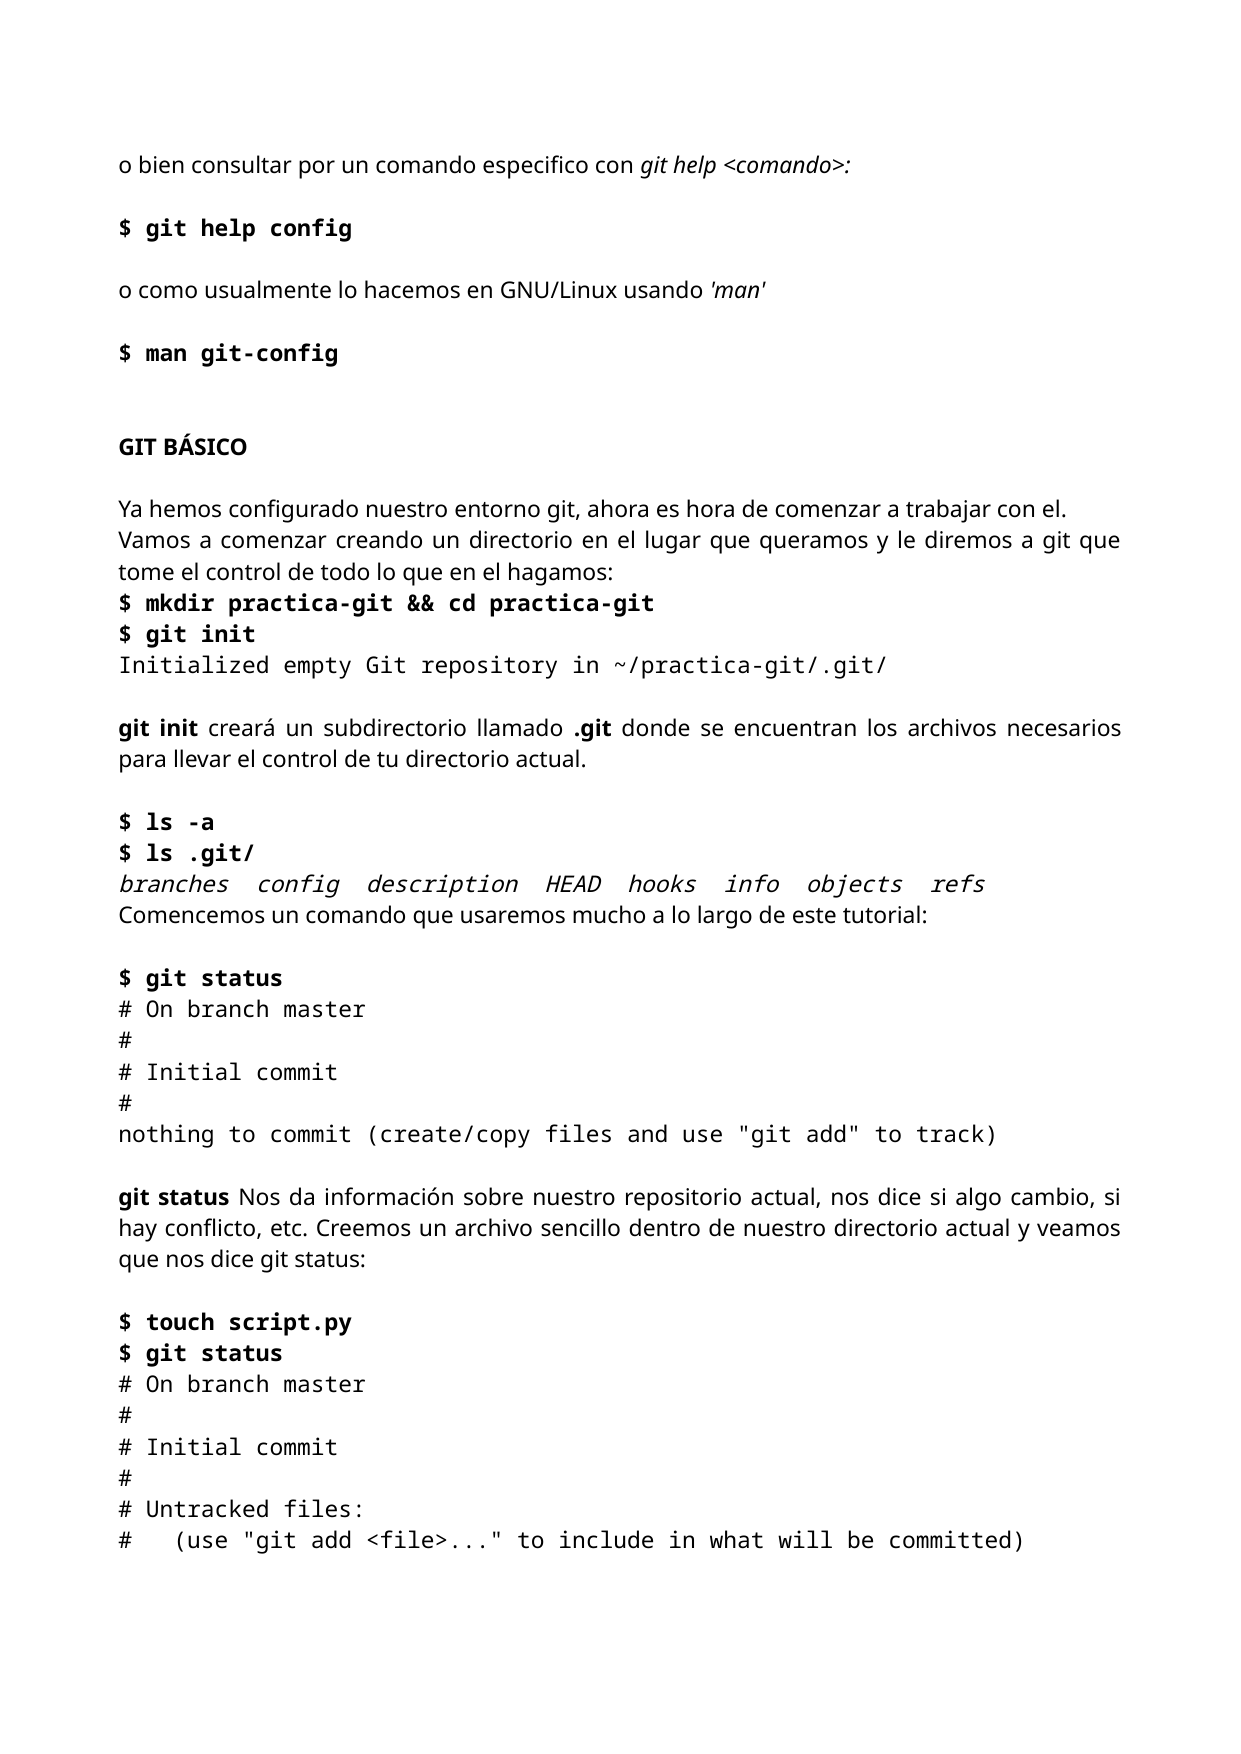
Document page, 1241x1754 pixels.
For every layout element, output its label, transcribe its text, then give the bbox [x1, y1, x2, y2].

text $ git help config [118, 212, 1122, 243]
text # Untracked files: [118, 1493, 1122, 1524]
text Comencemos un comando que usaremos mucho a lo largo de este tutorial: [118, 899, 1122, 931]
text branches config description HEAD hooks info objects refs [118, 868, 1122, 899]
text $ mkdir practica-git && cd practica-git [118, 587, 1122, 618]
text # [118, 1024, 1122, 1056]
text git status Nos da información sobre nuestro repositorio actual, nos dice si algo cambio, si hay conflicto, etc. Creemos un archivo sencillo dentro de nuestro directorio actual y veamos que nos dice git status: [118, 1181, 1122, 1274]
text git init creará un subdirectorio llamado .git donde se encuentran los archivos necesarios para llevar el control de tu directorio actual. [118, 712, 1122, 774]
text Vamos a comenzar creando un directorio en el lugar que queramos y le diremos a git que tome el control de todo lo que en el hagamos: [118, 524, 1122, 587]
text # Initial commit [118, 1431, 1122, 1462]
text o bien consultar por un comando especifico con git help <comando>: [118, 149, 1122, 181]
text # [118, 1399, 1122, 1431]
text $ git status [118, 1337, 1122, 1368]
text # [118, 1087, 1122, 1118]
text $ ls .git/ [118, 837, 1122, 868]
text Initialized empty Git repository in ~/practica-git/.git/ [118, 649, 1122, 681]
text $ touch script.py [118, 1306, 1122, 1337]
text # Initial commit [118, 1056, 1122, 1087]
text # On branch master [118, 1368, 1122, 1399]
text $ ls -a [118, 806, 1122, 837]
text nothing to commit (create/copy files and use "git add" to track) [118, 1118, 1122, 1149]
text $ git status [118, 962, 1122, 993]
text GIT BÁSICO [118, 431, 1122, 462]
text # [118, 1462, 1122, 1493]
text $ git init [118, 618, 1122, 649]
text o como usualmente lo hacemos en GNU/Linux usando 'man' [118, 274, 1122, 306]
text $ man git-config [118, 337, 1122, 368]
text # On branch master [118, 993, 1122, 1024]
text # (use "git add <file>..." to include in what will be committed) [118, 1524, 1122, 1556]
text Ya hemos configurado nuestro entorno git, ahora es hora de comenzar a trabajar con el. [118, 493, 1122, 524]
